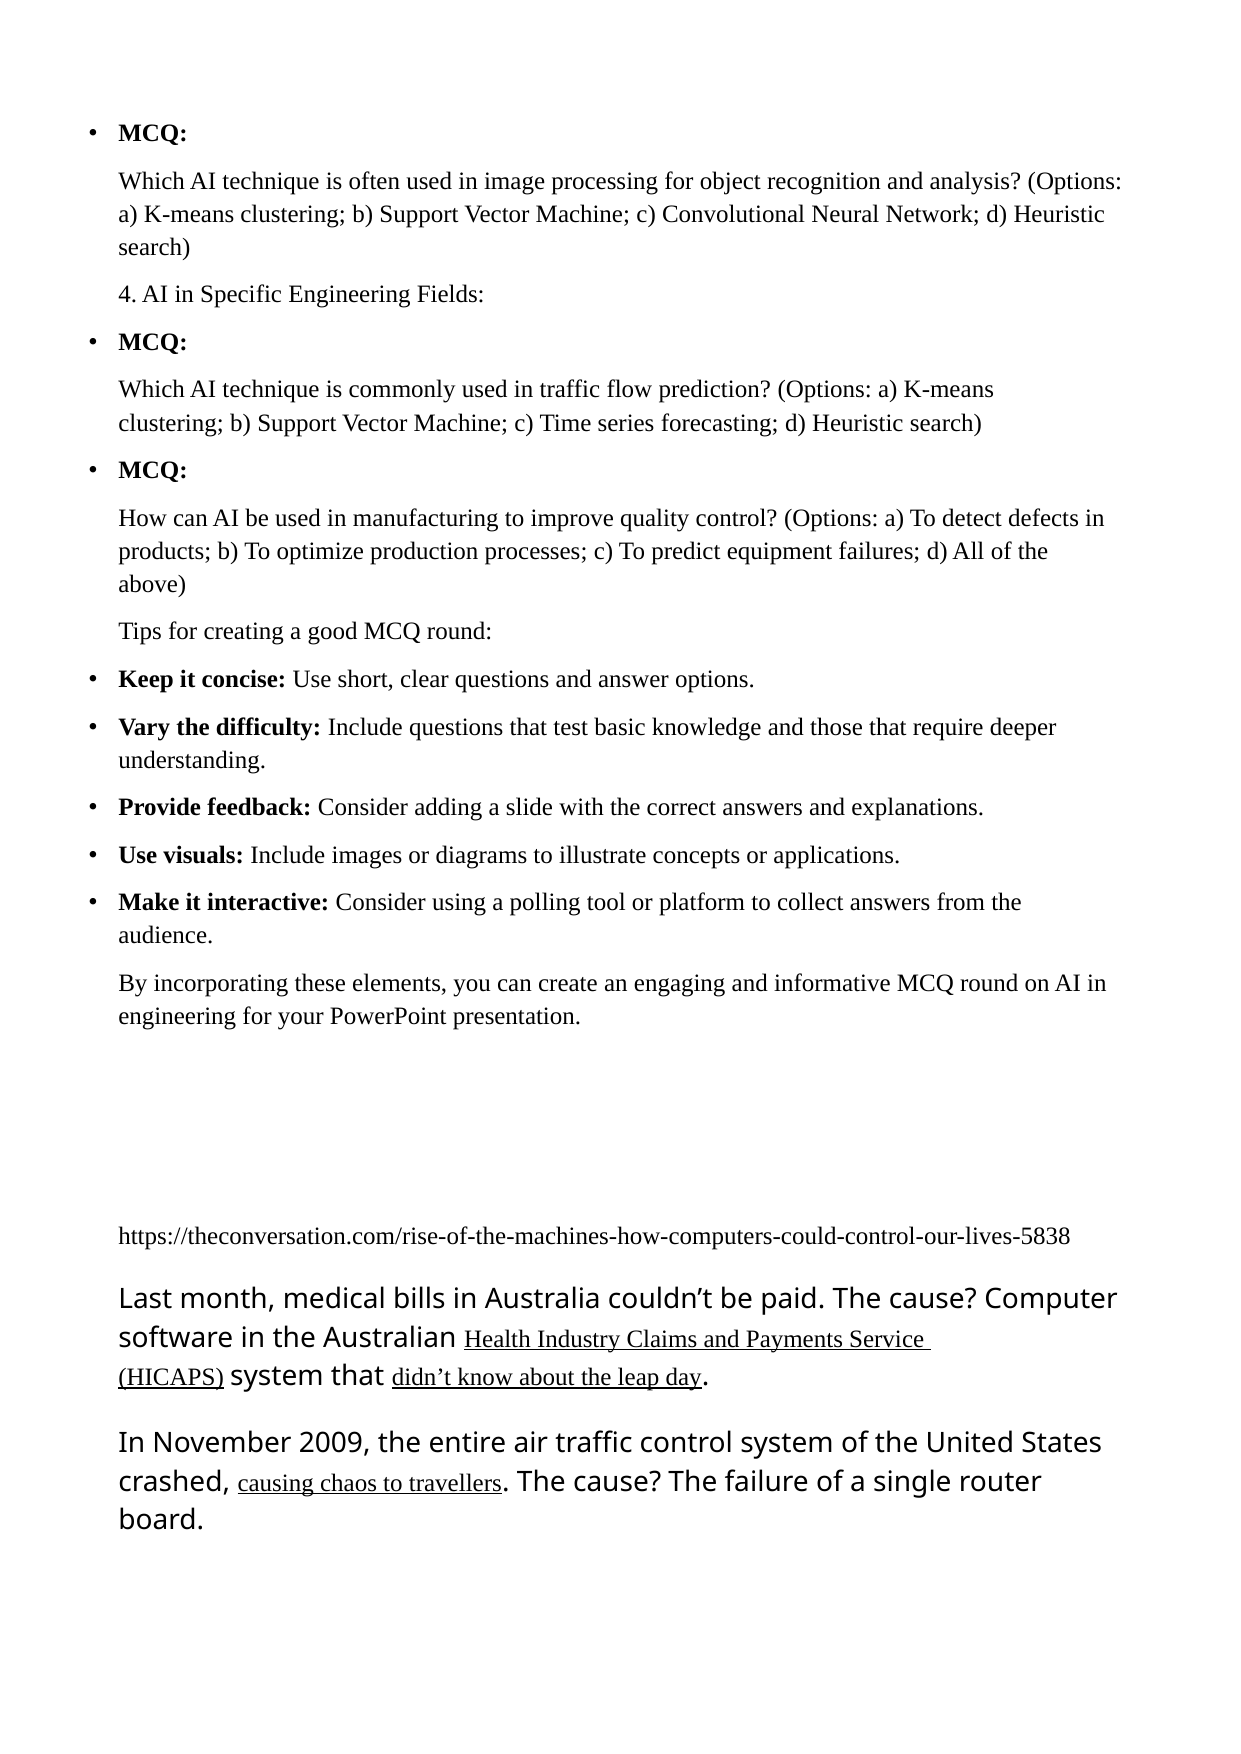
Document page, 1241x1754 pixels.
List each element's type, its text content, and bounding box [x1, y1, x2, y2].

list MCQ: [118, 118, 1122, 147]
text Last month, medical bills in Australia couldn’t be paid. The cause? Computer software in the Australian Health Industry Claims and Payments Service (HICAPS) system that didn’t know about the leap day. [118, 1279, 1122, 1394]
text In November 2009, the entire air traffic control system of the United States crashed, causing chaos to travellers. The cause? The failure of a single router board. [118, 1422, 1122, 1537]
list Which AI technique is often used in image processing for object recognition and analysis? (Options: a) K-means clustering; b) Support Vector Machine; c) Convolutional Neural Network; d) Heuristic search) [118, 166, 1122, 261]
text https://theconversation.com/rise-of-the-machines-how-computers-could-control-our-lives-5838 [118, 1221, 1122, 1250]
list Make it interactive: Consider using a polling tool or platform to collect answers from the audience. [118, 887, 1122, 949]
list Which AI technique is commonly used in traffic flow prediction? (Options: a) K-means clustering; b) Support Vector Machine; c) Time series forecasting; d) Heuristic search) [118, 374, 1122, 436]
list Use visuals: Include images or diagrams to illustrate concepts or applications. [118, 840, 1122, 869]
list MCQ: [118, 327, 1122, 356]
text 4. AI in Specific Engineering Fields: [118, 279, 1122, 308]
list How can AI be used in manufacturing to improve quality control? (Options: a) To detect defects in products; b) To optimize production processes; c) To predict equipment failures; d) All of the above) [118, 503, 1122, 598]
text Tips for creating a good MCQ round: [118, 616, 1122, 645]
list MCQ: [118, 455, 1122, 484]
list Keep it concise: Use short, clear questions and answer options. [118, 664, 1122, 693]
list Provide feedback: Consider adding a slide with the correct answers and explanations. [118, 792, 1122, 821]
text By incorporating these elements, you can create an engaging and informative MCQ round on AI in engineering for your PowerPoint presentation. [118, 968, 1122, 1030]
list Vary the difficulty: Include questions that test basic knowledge and those that require deeper understanding. [118, 712, 1122, 773]
